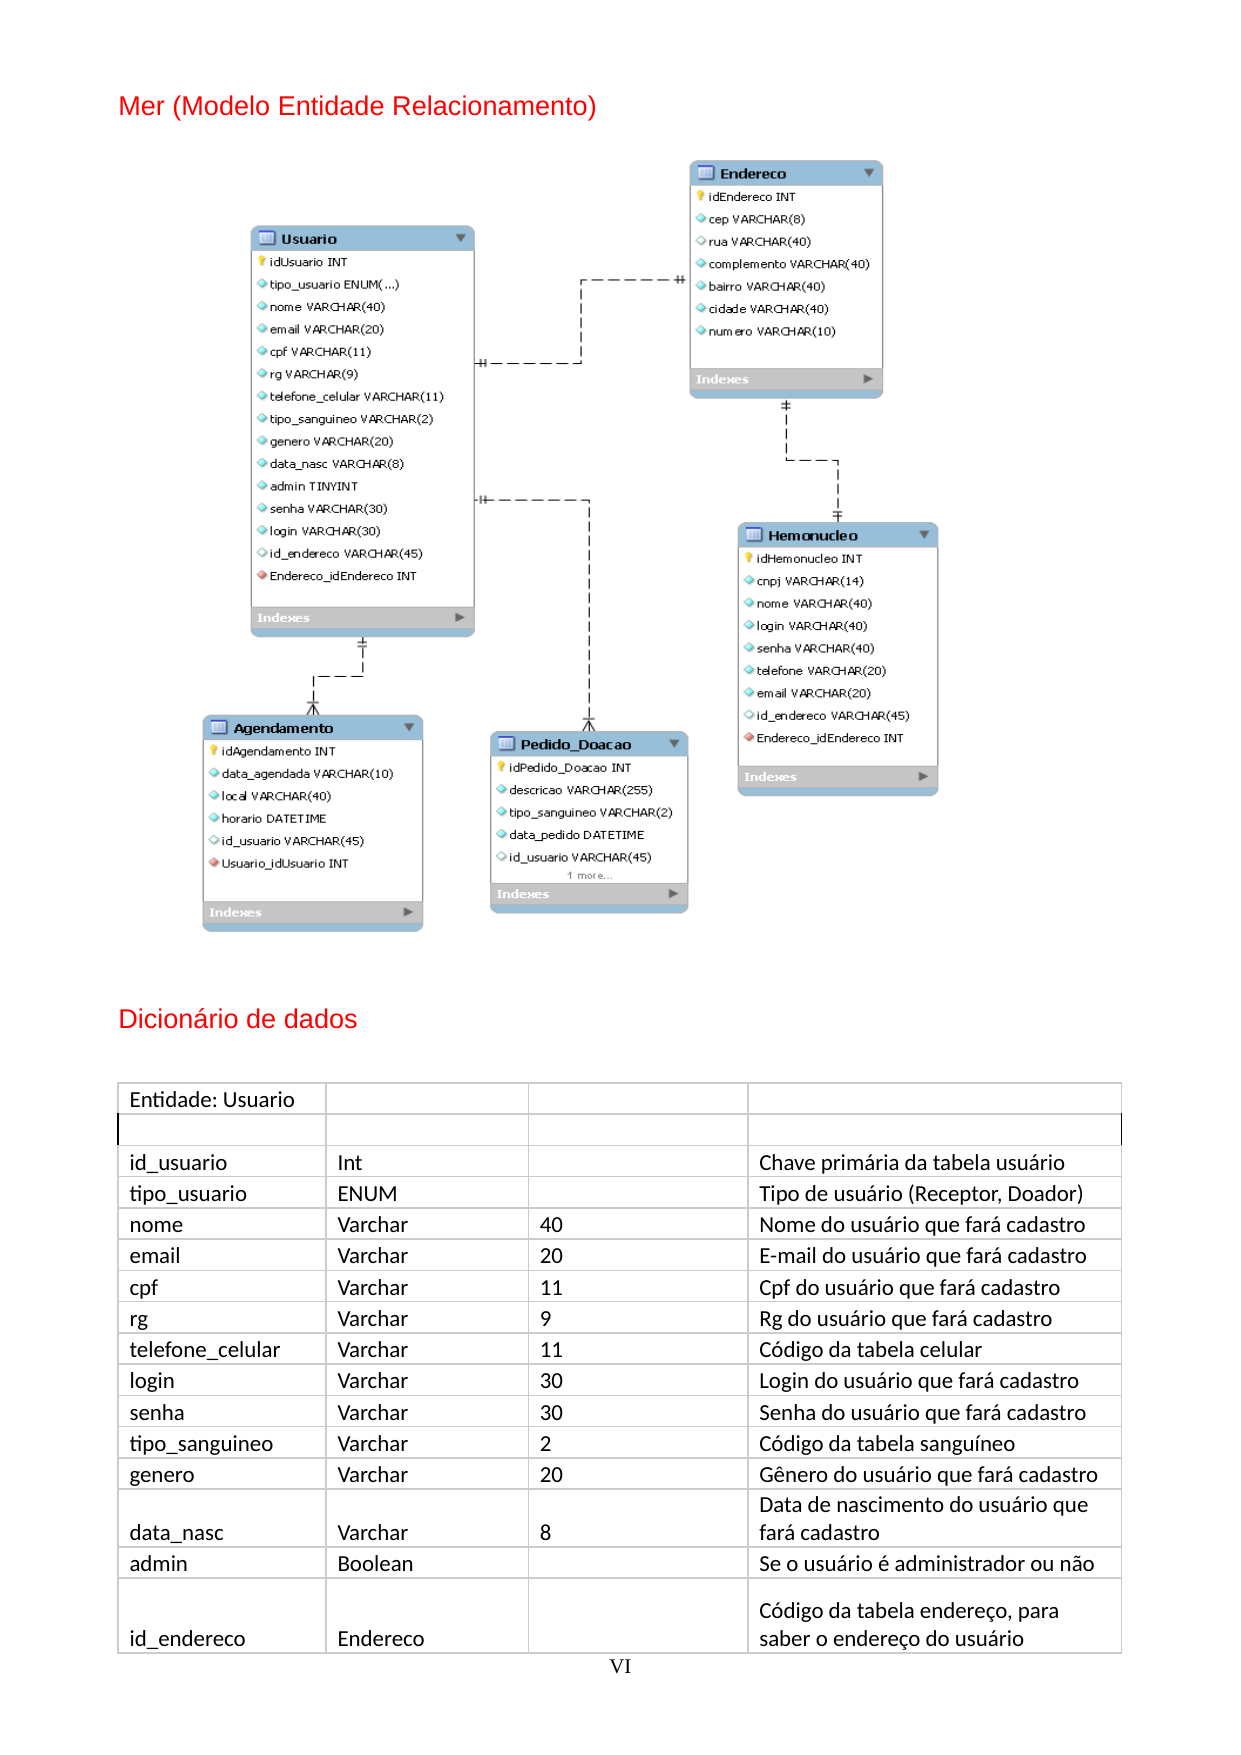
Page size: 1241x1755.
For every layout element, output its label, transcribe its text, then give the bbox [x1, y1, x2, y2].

table_cell tipo_sanguineo [119, 1427, 325, 1457]
table_cell Varchar [327, 1427, 528, 1457]
table_cell genero [119, 1459, 325, 1488]
table_cell 11 [529, 1271, 747, 1301]
table_header Entidade: Usuario [119, 1084, 325, 1113]
table_cell data_nasc [119, 1490, 325, 1546]
table_cell nome [119, 1209, 325, 1238]
table_cell 11 [529, 1334, 747, 1363]
table_cell admin [119, 1548, 325, 1577]
table_cell Descrição [749, 1115, 1121, 1144]
table_header [529, 1084, 747, 1113]
table_cell Chave primária da tabela usuário [749, 1146, 1121, 1176]
table_cell Varchar [327, 1459, 528, 1488]
table_cell 2 [529, 1427, 747, 1457]
table_header [749, 1084, 1121, 1113]
table_cell Boolean [327, 1548, 528, 1577]
table_cell Varchar [327, 1490, 528, 1546]
table_cell Senha do usuário que fará cadastro [749, 1396, 1121, 1426]
table_cell [529, 1146, 747, 1176]
table_cell rg [119, 1302, 325, 1332]
table_cell 20 [529, 1240, 747, 1269]
subtitle Mer (Modelo Entidade Relacionamento) [118, 90, 1122, 122]
table_cell Int [327, 1146, 528, 1176]
table_cell telefone_celular [119, 1334, 325, 1363]
table_cell Tamanho [529, 1115, 747, 1144]
table_cell [529, 1548, 747, 1577]
table_cell Varchar [327, 1271, 528, 1301]
table_cell [529, 1579, 747, 1652]
table_header [327, 1084, 528, 1113]
table_cell Código da tabela sanguíneo [749, 1427, 1121, 1457]
table_cell id_usuario [119, 1146, 325, 1176]
table_cell Atributo [119, 1115, 325, 1144]
table_cell Rg do usuário que fará cadastro [749, 1302, 1121, 1332]
table_cell Varchar [327, 1302, 528, 1332]
table_cell 30 [529, 1365, 747, 1394]
table_cell E-mail do usuário que fará cadastro [749, 1240, 1121, 1269]
table_cell id_endereco [119, 1579, 325, 1652]
table_cell Nome do usuário que fará cadastro [749, 1209, 1121, 1238]
table_cell login [119, 1365, 325, 1394]
table_cell ENUM [327, 1177, 528, 1207]
table_cell Gênero do usuário que fará cadastro [749, 1459, 1121, 1488]
table_cell Tipo de dado [327, 1115, 528, 1144]
table_cell Se o usuário é administrador ou não [749, 1548, 1121, 1577]
table_cell tipo_usuario [119, 1177, 325, 1207]
table_cell Data de nascimento do usuário que fará cadastro [749, 1490, 1121, 1546]
table_cell 30 [529, 1396, 747, 1426]
table_cell Varchar [327, 1209, 528, 1238]
subtitle Dicionário de dados [118, 1003, 1122, 1034]
table_cell Varchar [327, 1334, 528, 1363]
table_cell Varchar [327, 1365, 528, 1394]
table_cell Varchar [327, 1396, 528, 1426]
table_cell Endereco [327, 1579, 528, 1652]
table_cell cpf [119, 1271, 325, 1301]
table_cell [529, 1177, 747, 1207]
table_cell Tipo de usuário (Receptor, Doador) [749, 1177, 1121, 1207]
table_cell Código da tabela endereço, para saber o endereço do usuário [749, 1579, 1121, 1652]
table_cell Cpf do usuário que fará cadastro [749, 1271, 1121, 1301]
table_cell 9 [529, 1302, 747, 1332]
table_cell Código da tabela celular [749, 1334, 1121, 1363]
table_cell senha [119, 1396, 325, 1426]
table_cell email [119, 1240, 325, 1269]
table_cell 20 [529, 1459, 747, 1488]
table_cell Varchar [327, 1240, 528, 1269]
table_cell 40 [529, 1209, 747, 1238]
table_cell Login do usuário que fará cadastro [749, 1365, 1121, 1394]
table_cell 8 [529, 1490, 747, 1546]
